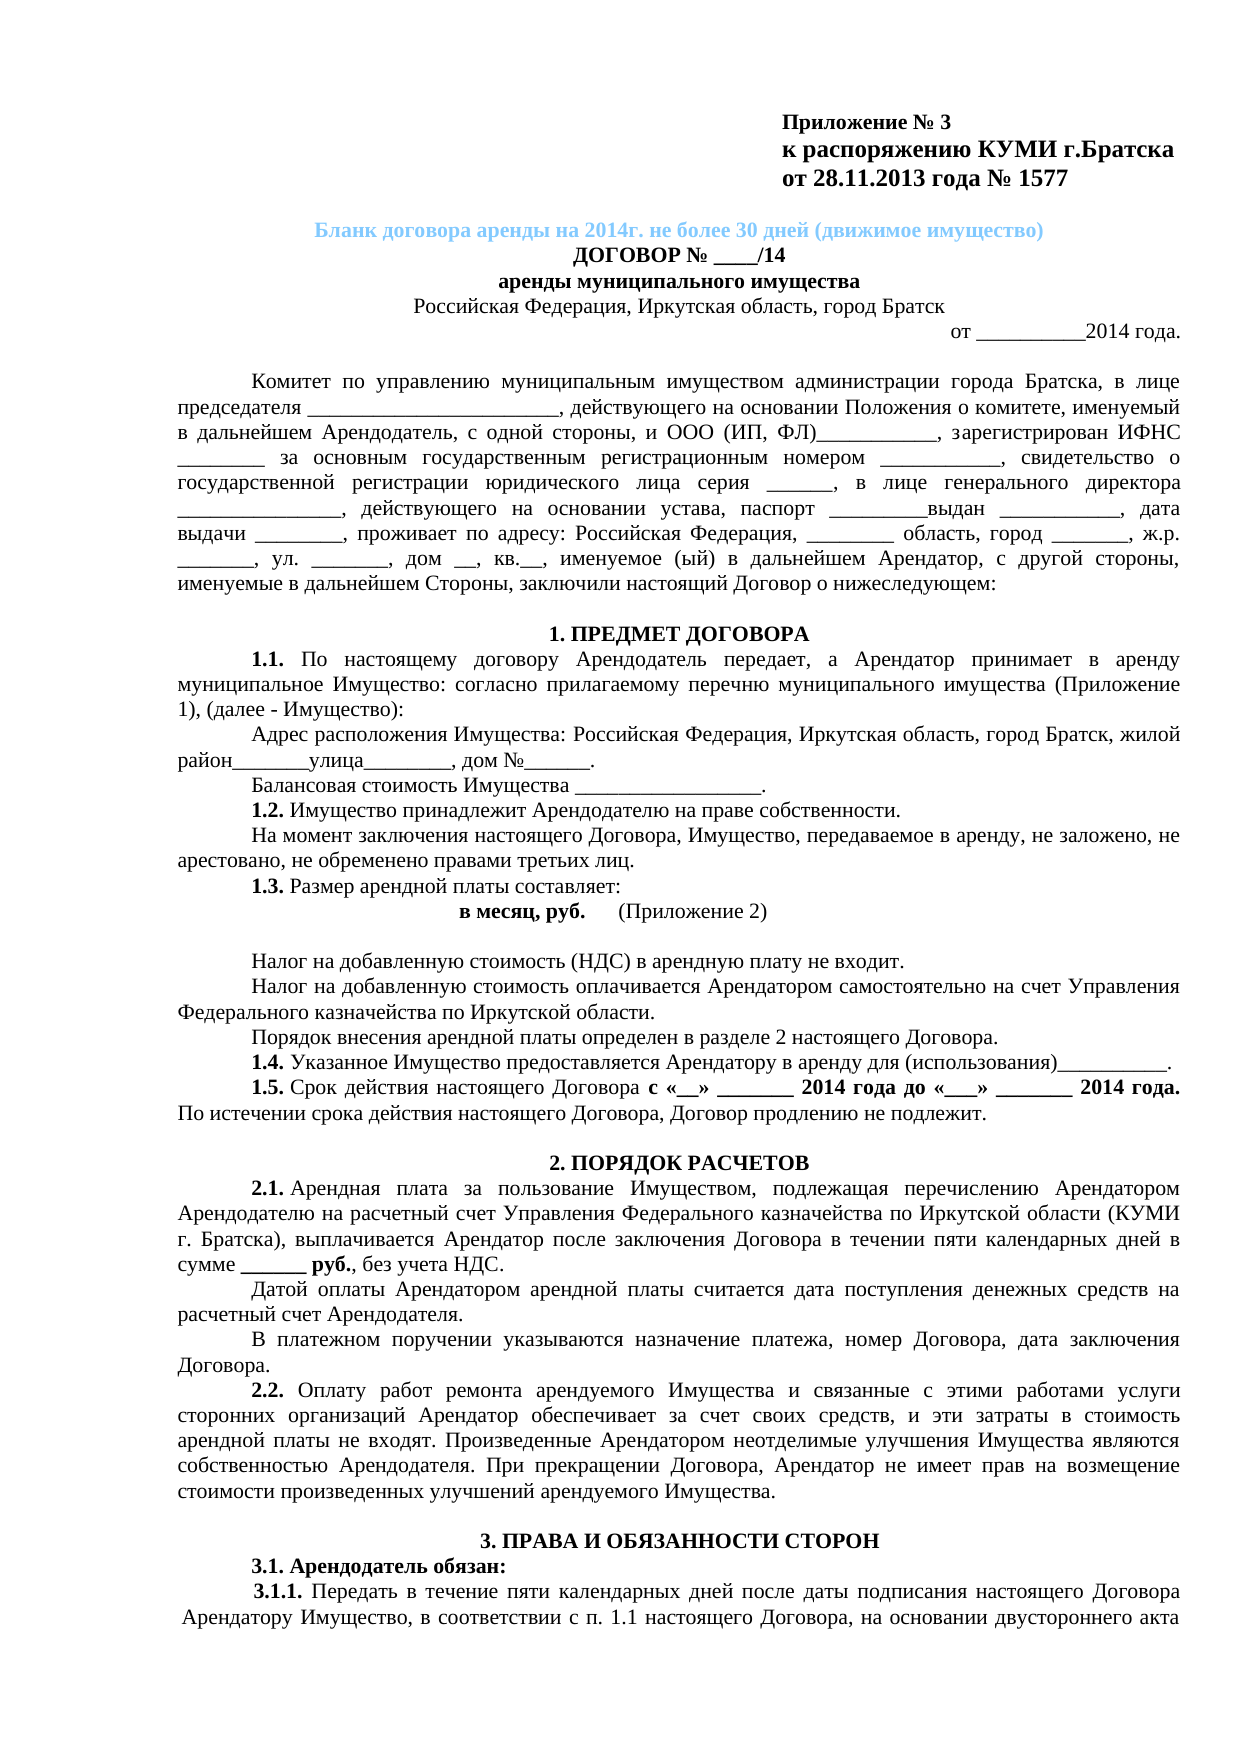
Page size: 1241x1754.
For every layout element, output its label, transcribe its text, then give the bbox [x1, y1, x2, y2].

text 1. ПРЕДМЕТ ДОГОВОРА [177, 621, 1181, 646]
text Датой оплаты Арендатором арендной платы считается дата поступления денежных средств на расчетный счет Арендодателя. [177, 1276, 1181, 1326]
list Срок действия настоящего Договора с «__» _______ 2014 года до «___» _______ 2014 года. По истечении срока действия настоящего Договора, Договор продлению не подлежит. [177, 1074, 1181, 1125]
text 1.1. По настоящему договору Арендодатель передает, а Арендатор принимает в аренду муниципальное Имущество: согласно прилагаемому перечню муниципального имущества (Приложение 1), (далее - Имущество): [177, 646, 1181, 721]
text в месяц, руб. (Приложение 2) [177, 898, 1181, 923]
list Указанное Имущество предоставляется Арендатору в аренду для (использования)__________. [177, 1049, 1181, 1074]
text 1.3. Размер арендной платы составляет: [177, 873, 1181, 898]
text ДОГОВОР № ____/14 [177, 242, 1181, 268]
text В платежном поручении указываются назначение платежа, номер Договора, дата заключения Договора. [177, 1326, 1181, 1377]
text от __________2014 года. [177, 318, 1181, 343]
text Приложение № 3 [782, 109, 1181, 134]
list Арендная плата за пользование Имуществом, подлежащая перечислению Арендатором Арендодателю на расчетный счет Управления Федерального казначейства по Иркутской области (КУМИ г. Братска), выплачивается Арендатор после заключения Договора в течении пяти календарных дней в сумме ______ руб., без учета НДС. [177, 1175, 1181, 1276]
text к распоряжению КУМИ г.Братска [782, 134, 1181, 163]
text 1.2. Имущество принадлежит Арендодателю на праве собственности. [177, 797, 1181, 822]
text 3.1. Арендодатель обязан: [177, 1553, 1181, 1578]
text Порядок внесения арендной платы определен в разделе 2 настоящего Договора. [177, 1024, 1181, 1049]
text Балансовая стоимость Имущества _________________. [177, 772, 1181, 797]
text Комитет по управлению муниципальным имуществом администрации города Братска, в лице председателя _______________________, действующего на основании Положения о комитете, именуемый в дальнейшем Арендодатель, с одной стороны, и ООО (ИП, ФЛ)___________, зарегистрирован ИФНС ________ за основным государственным регистрационным номером ___________, свидетельство о государственной регистрации юридического лица серия ______, в лице генерального директора _______________, действующего на основании устава, паспорт _________выдан ___________, дата выдачи ________, проживает по адресу: Российская Федерация, ________ область, город _______, ж.р. _______, ул. _______, дом __, кв.__, именуемое (ый) в дальнейшем Арендатор, с другой стороны, именуемые в дальнейшем Стороны, заключили настоящий Договор о нижеследующем: [177, 368, 1181, 595]
text На момент заключения настоящего Договора, Имущество, передаваемое в аренду, не заложено, не арестовано, не обременено правами третьих лиц. [177, 822, 1181, 873]
text Адрес расположения Имущества: Российская Федерация, Иркутская область, город Братск, жилой район_______улица________, дом №______. [177, 721, 1181, 772]
text от 28.11.2013 года № 1577 [782, 163, 1181, 192]
text 3. ПРАВА И ОБЯЗАННОСТИ СТОРОН [178, 1528, 1181, 1553]
text Налог на добавленную стоимость (НДС) в арендную плату не входит. [177, 948, 1181, 973]
text Российская Федерация, Иркутская область, город Братск [177, 293, 1181, 318]
text аренды муниципального имущества [177, 268, 1181, 293]
text 2.2. Оплату работ ремонта арендуемого Имущества и связанные с этими работами услуги сторонних организаций Арендатор обеспечивает за счет своих средств, и эти затраты в стоимость арендной платы не входят. Произведенные Арендатором неотделимые улучшения Имущества являются собственностью Арендодателя. При прекращении Договора, Арендатор не имеет прав на возмещение стоимости произведенных улучшений арендуемого Имущества. [177, 1377, 1181, 1503]
text 2. ПОРЯДОК РАСЧЕТОВ [177, 1150, 1181, 1175]
text Бланк договора аренды на 2014г. не более 30 дней (движимое имущество) [177, 217, 1181, 242]
text Налог на добавленную стоимость оплачивается Арендатором самостоятельно на счет Управления Федерального казначейства по Иркутской области. [177, 973, 1181, 1024]
text 3.1.1. Передать в течение пяти календарных дней после даты подписания настоящего Договора Арендатору Имущество, в соответствии с п. 1.1 настоящего Договора, на основании двустороннего акта [181, 1578, 1181, 1629]
